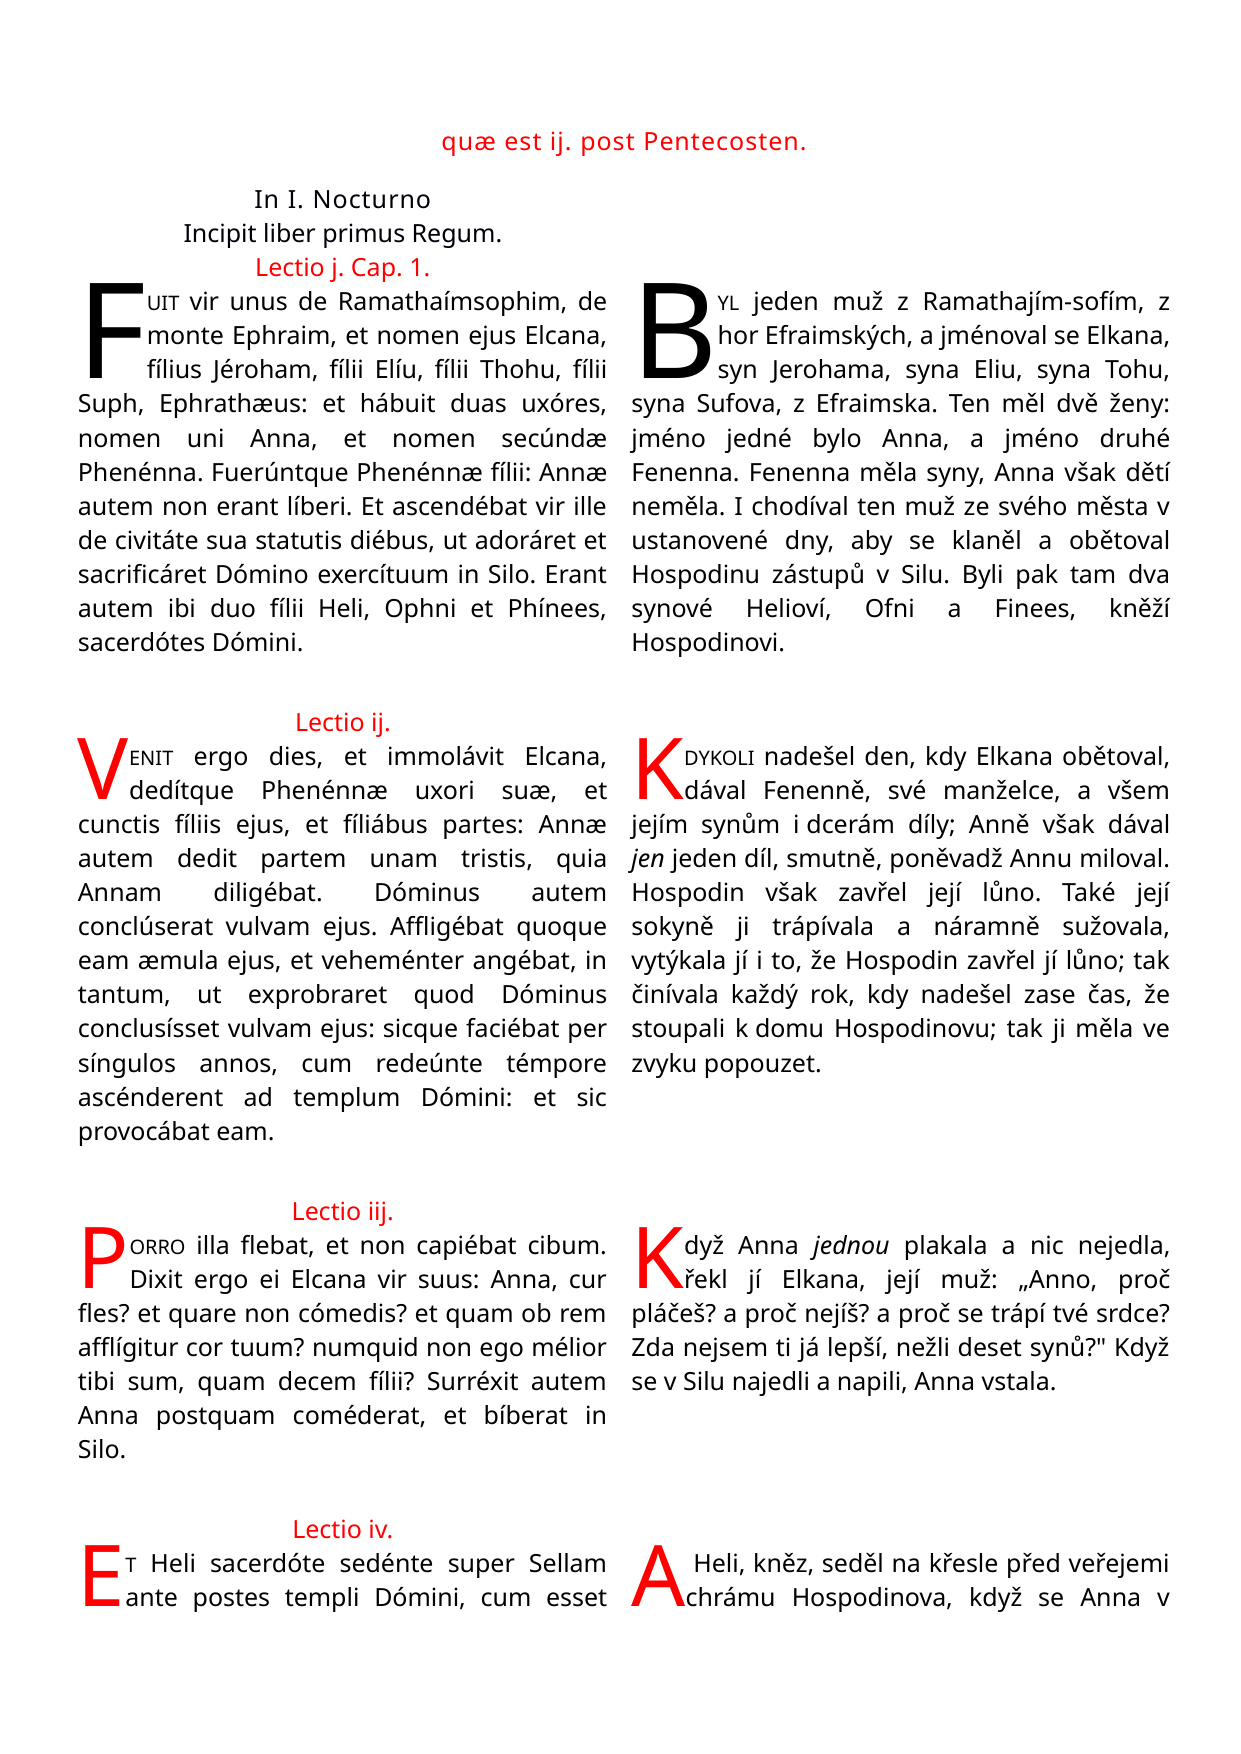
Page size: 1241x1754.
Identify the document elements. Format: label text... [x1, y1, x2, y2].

table_cell In I. Nocturno Incipit liber primus Regum. Lectio j. Cap. 1. Fuit vir unus de Ramathaímsophim, de monte Ephraim, et nomen ejus Elcana, fílius Jéroham, fílii Elíu, fílii Thohu, fílii Suph, Ephrathæus: et hábuit duas uxóres, nomen uni Anna, et nomen secúndæ Phenénna. Fuerúntque Phenénnæ fílii: Annæ autem non erant líberi. Et ascendébat vir ille de civitáte sua statutis diébus, ut adoráret et sacrificáret Dómino exercítuum in Silo. Erant autem ibi duo fílii Heli, Ophni et Phínees, sacerdótes Dómini. [66, 176, 619, 699]
table_cell quæ est ij. post Pentecosten. [66, 118, 1182, 176]
table_cell Lectio iv. Et Heli sacerdóte sedénte super Sellam ante postes templi Dómini, cum esset [66, 1506, 619, 1620]
table_cell A Heli, kněz, seděl na křesle před veřejemi chrámu Hospodinova, když se Anna v [619, 1506, 1182, 1620]
table_cell Kdykoli nadešel den, kdy Elkana obětoval, dával Fenenně, své manželce, a všem jejím synům i dcerám díly; Anně však dával jen jeden díl, smutně, poněvadž Annu miloval. Hospodin však zavřel její lůno. Také její sokyně ji trápívala a náramně sužovala, vytýkala jí i to, že Hospodin zavřel jí lůno; tak činívala každý rok, kdy nadešel zase čas, že stoupali k domu Hospodinovu; tak ji měla ve zvyku popouzet. [619, 699, 1182, 1187]
table_cell Lectio ij. Venit ergo dies, et immolávit Elcana, dedítque Phenénnæ uxori suæ, et cunctis fíliis ejus, et fíliábus partes: Annæ autem dedit partem unam tristis, quia Annam diligébat. Dóminus autem conclúserat vulvam ejus. Affligébat quoque eam æmula ejus, et veheménter angébat, in tantum, ut exprobraret quod Dóminus conclusísset vulvam ejus: sicque faciébat per síngulos annos, cum redeúnte témpore ascénderent ad templum Dómini: et sic provocábat eam. [66, 699, 619, 1187]
table_cell Když Anna jednou plakala a nic nejedla, řekl jí Elkana, její muž: „Anno, proč pláčeš? a proč nejíš? a proč se trápí tvé srdce? Zda nejsem ti já lepší, nežli deset synů?" Když se v Silu najedli a napili, Anna vstala. [619, 1188, 1182, 1506]
table_cell Byl jeden muž z Ramathajím-sofím, z hor Efraimských, a jménoval se Elkana, syn Jerohama, syna Eliu, syna Tohu, syna Sufova, z Efraimska. Ten měl dvě ženy: jméno jedné bylo Anna, a jméno druhé Fenenna. Fenenna měla syny, Anna však dětí neměla. I chodíval ten muž ze svého města v ustanovené dny, aby se klaněl a obětoval Hospodinu zástupů v Silu. Byli pak tam dva synové Helioví, Ofni a Finees, kněží Hospodinovi. [619, 176, 1182, 699]
table_cell Lectio iij. Porro illa flebat, et non capiébat cibum. Dixit ergo ei Elcana vir suus: Anna, cur fles? et quare non cómedis? et quam ob rem afflígitur cor tuum? numquid non ego mélior tibi sum, quam decem fílii? Surréxit autem Anna postquam coméderat, et bíberat in Silo. [66, 1188, 619, 1506]
